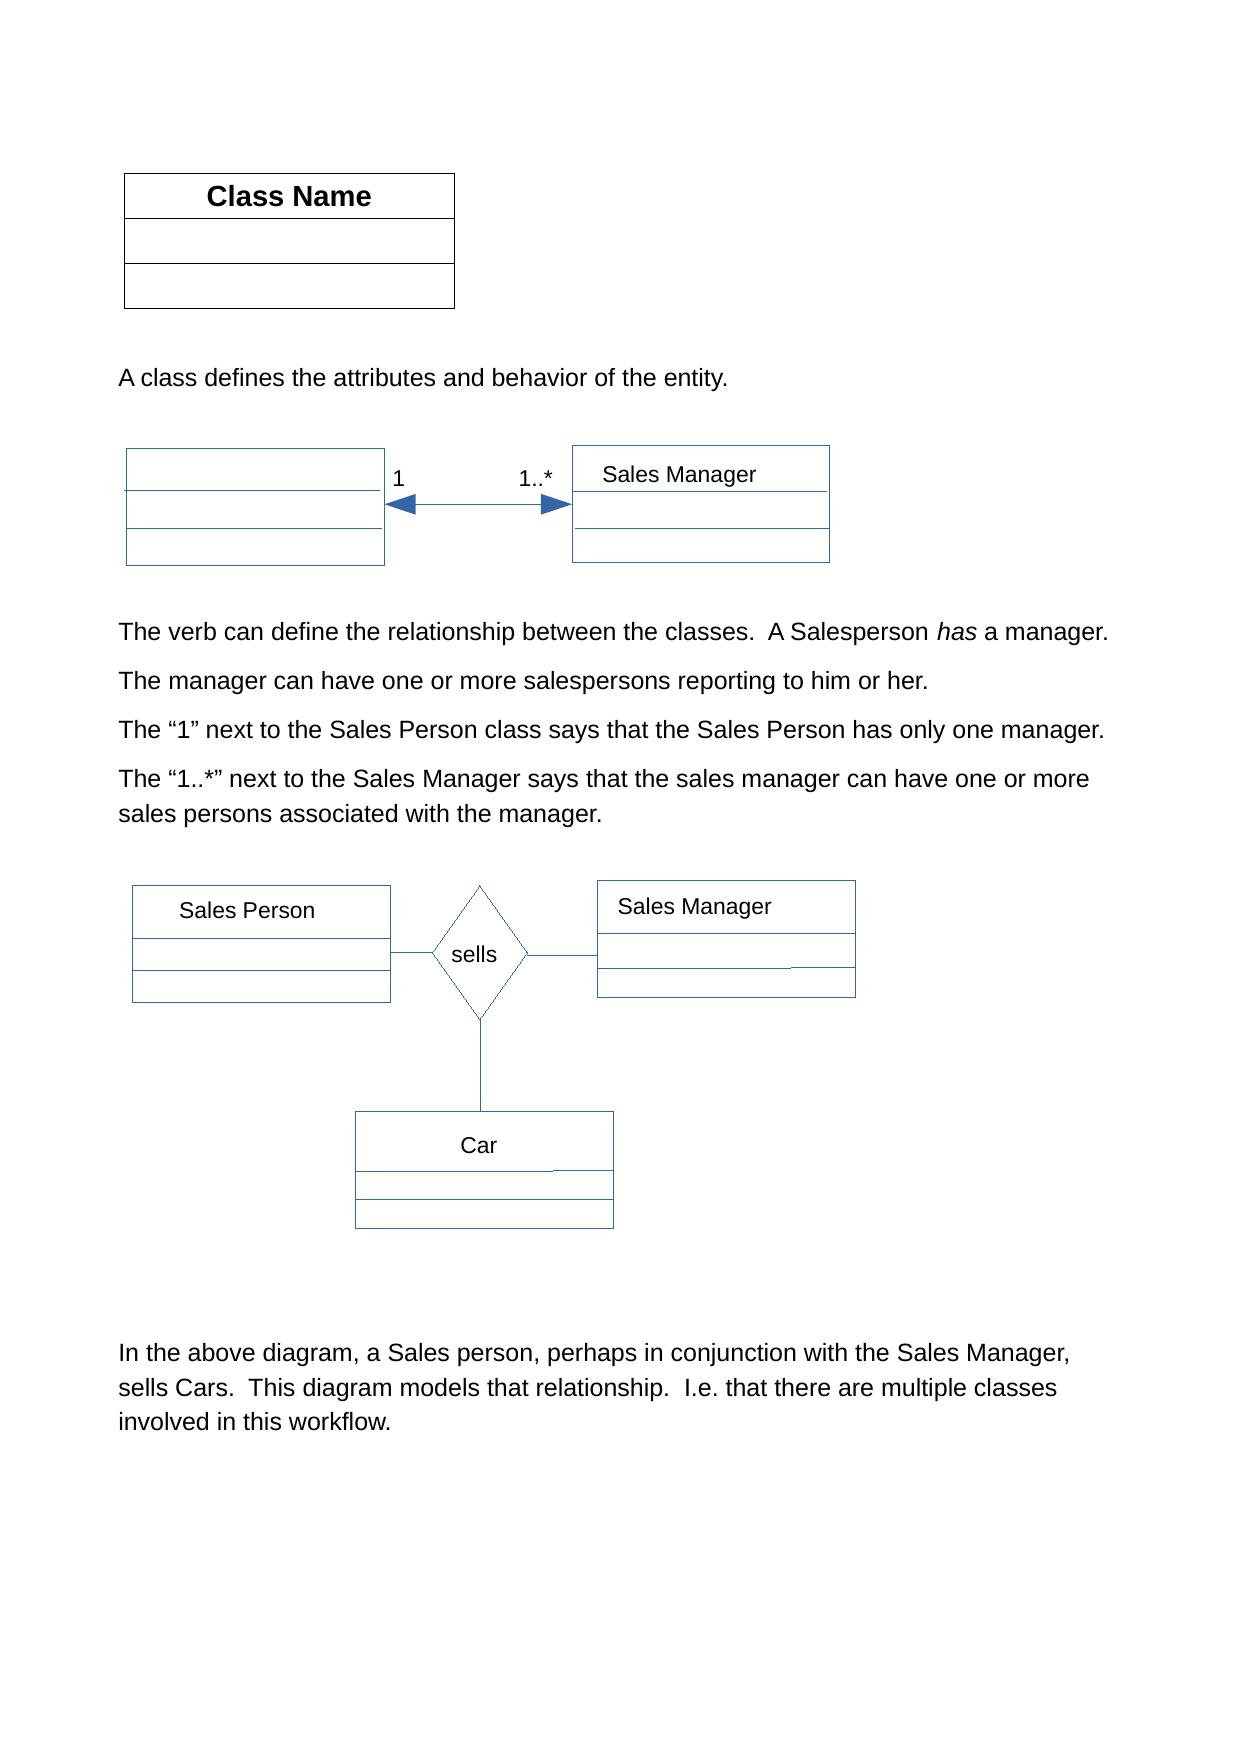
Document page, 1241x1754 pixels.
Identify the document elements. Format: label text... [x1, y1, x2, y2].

subtitle In the above diagram, a Sales person, perhaps in conjunction with the Sales Manager, sells Cars. This diagram models that relationship. I.e. that there are multiple classes involved in this workflow. [118, 1338, 1122, 1436]
subtitle A class defines the attributes and behavior of the entity. [118, 363, 1122, 392]
table_cell [125, 219, 454, 263]
table_header Class Name [125, 174, 454, 218]
subtitle The manager can have one or more salespersons reporting to him or her. [118, 666, 1122, 695]
subtitle The “1..*” next to the Sales Manager says that the sales manager can have one or more sales persons associated with the manager. [118, 764, 1122, 827]
table_cell [125, 264, 454, 308]
subtitle The “1” next to the Sales Person class says that the Sales Person has only one manager. [118, 715, 1122, 744]
subtitle The verb can define the relationship between the classes. A Salesperson has a manager. [118, 617, 1122, 646]
